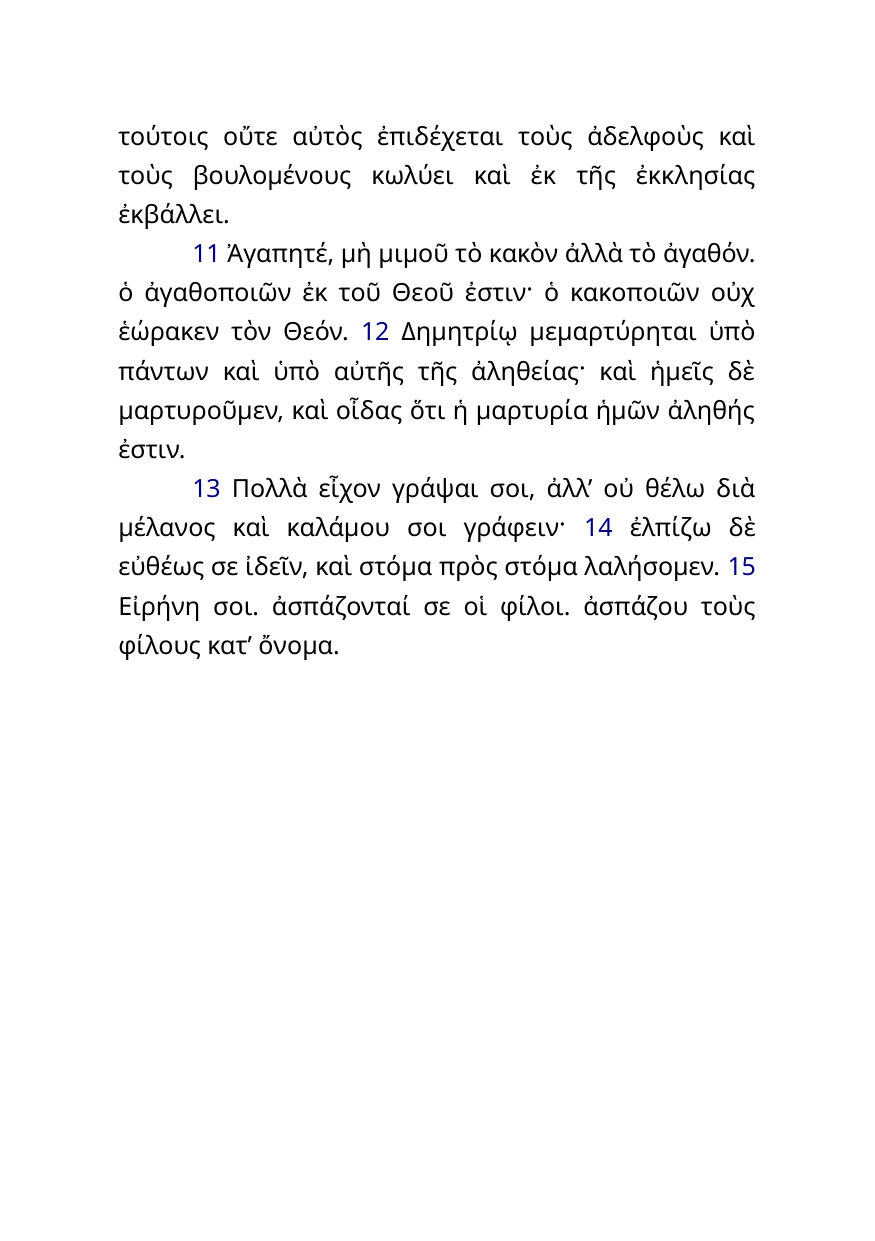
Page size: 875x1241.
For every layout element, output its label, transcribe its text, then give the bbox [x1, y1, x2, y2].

text 13 Πολλὰ εἶχον γράψαι σοι, ἀλλ’ οὐ θέλω διὰ μέλανος καὶ καλάμου σοι γράφειν· 14 ἐλπίζω δὲ εὐθέως σε ἰδεῖν, καὶ στόμα πρὸς στόμα λαλήσομεν. 15 Εἰρήνη σοι. ἀσπάζονταί σε οἱ φίλοι. ἀσπάζου τοὺς φίλους κατ’ ὄνομα. [118, 471, 756, 661]
text 11 Ἀγαπητέ, μὴ μιμοῦ τὸ κακὸν ἀλλὰ τὸ ἀγαθόν. ὁ ἀγαθοποιῶν ἐκ τοῦ Θεοῦ ἐστιν· ὁ κακοποιῶν οὐχ ἑώρακεν τὸν Θεόν. 12 Δημητρίῳ μεμαρτύρηται ὑπὸ πάντων καὶ ὑπὸ αὐτῆς τῆς ἀληθείας· καὶ ἡμεῖς δὲ μαρτυροῦμεν, καὶ οἶδας ὅτι ἡ μαρτυρία ἡμῶν ἀληθής ἐστιν. [118, 236, 756, 466]
text τούτοις οὔτε αὐτὸς ἐπιδέχεται τοὺς ἀδελφοὺς καὶ τοὺς βουλομένους κωλύει καὶ ἐκ τῆς ἐκκλησίας ἐκβάλλει. [118, 118, 756, 231]
